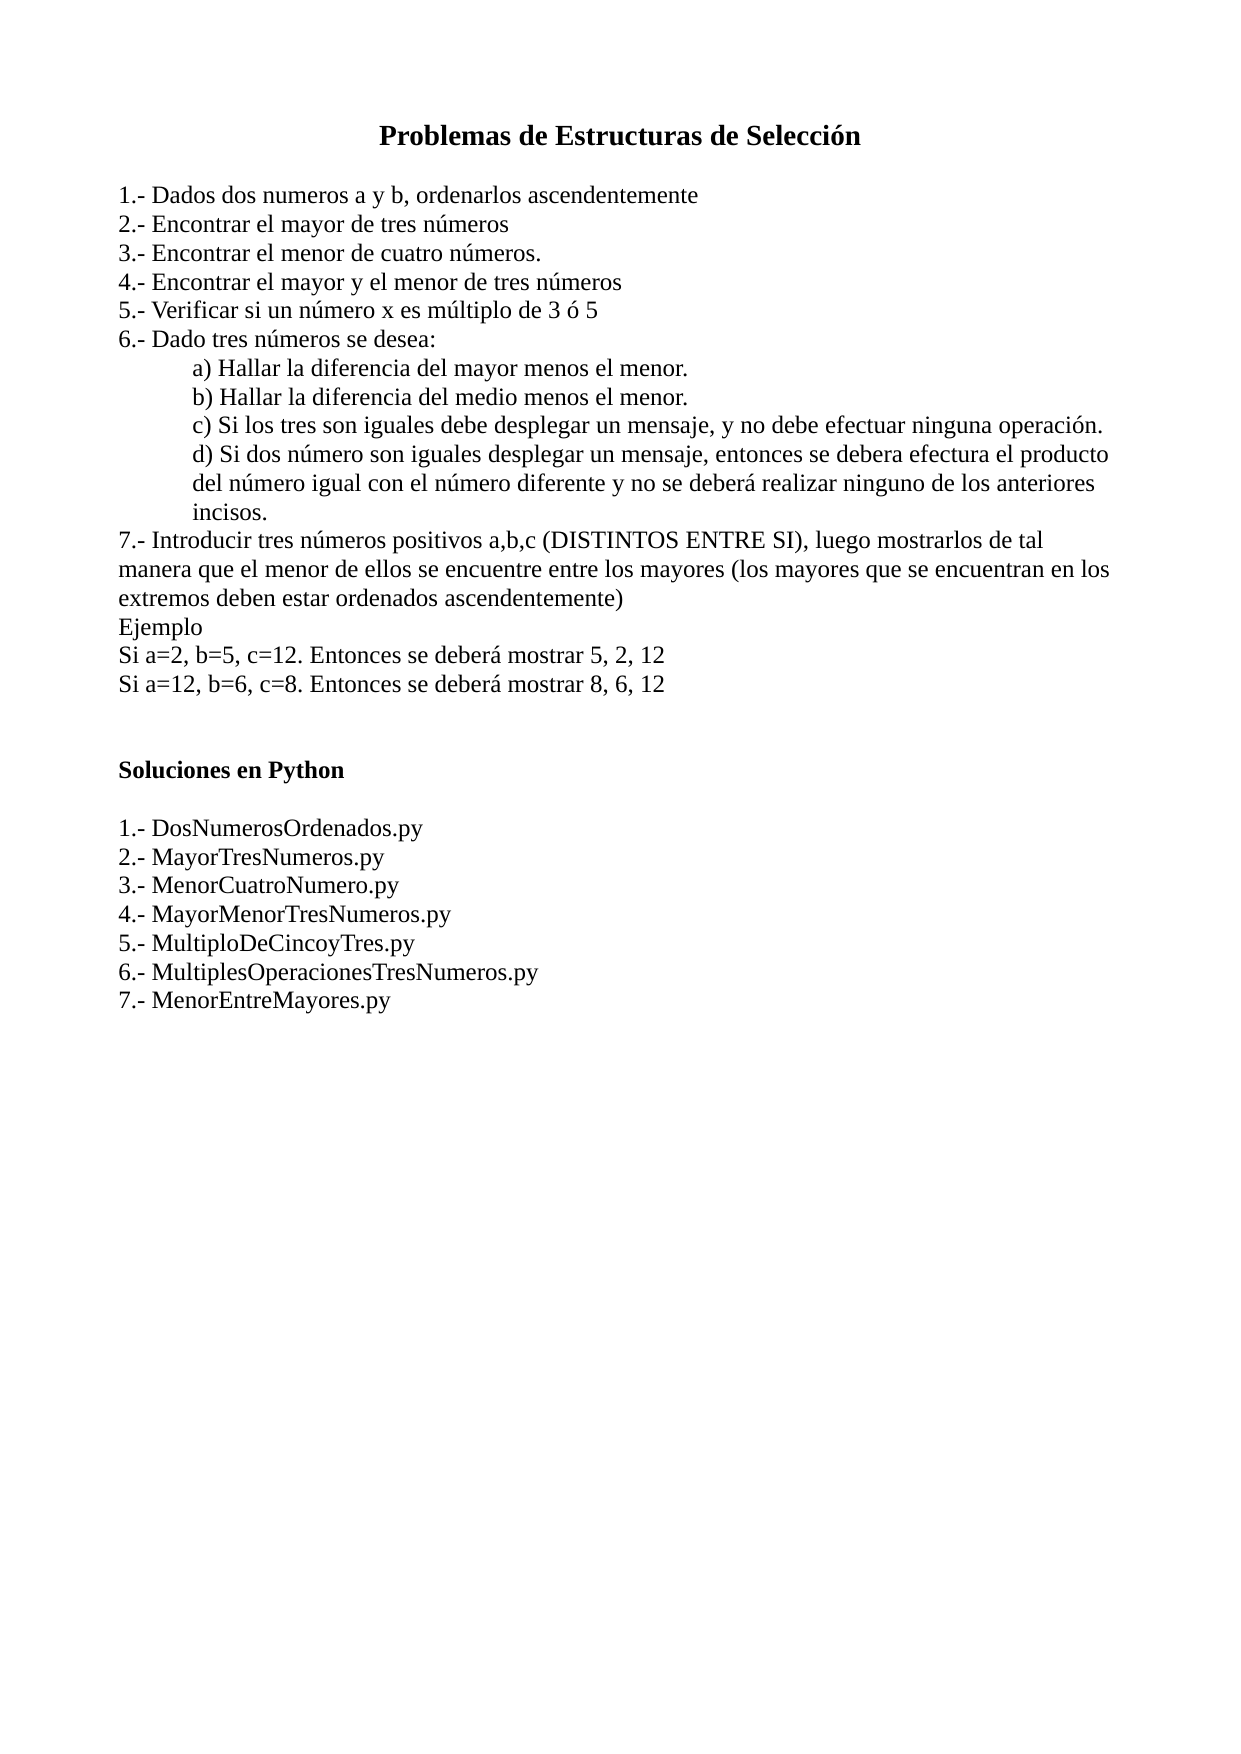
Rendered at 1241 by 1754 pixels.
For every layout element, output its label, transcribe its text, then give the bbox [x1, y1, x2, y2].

text 6.- Dado tres números se desea: [118, 324, 1122, 353]
text 1.- DosNumerosOrdenados.py [118, 813, 1122, 842]
text 3.- Encontrar el menor de cuatro números. [118, 238, 1122, 267]
text 2.- Encontrar el mayor de tres números [118, 209, 1122, 238]
text 4.- Encontrar el mayor y el menor de tres números [118, 267, 1122, 295]
text 2.- MayorTresNumeros.py [118, 842, 1122, 870]
text 5.- MultiploDeCincoyTres.py [118, 928, 1122, 957]
text 3.- MenorCuatroNumero.py [118, 870, 1122, 899]
text 7.- MenorEntreMayores.py [118, 985, 1122, 1014]
text Si a=12, b=6, c=8. Entonces se deberá mostrar 8, 6, 12 [118, 669, 1122, 698]
text c) Si los tres son iguales debe desplegar un mensaje, y no debe efectuar ninguna operación. [118, 410, 1122, 439]
text 1.- Dados dos numeros a y b, ordenarlos ascendentemente [118, 180, 1122, 209]
text 6.- MultiplesOperacionesTresNumeros.py [118, 957, 1122, 985]
text d) Si dos número son iguales desplegar un mensaje, entonces se debera efectura el producto del número igual con el número diferente y no se deberá realizar ninguno de los anteriores incisos. [118, 439, 1122, 525]
text b) Hallar la diferencia del medio menos el menor. [118, 382, 1122, 410]
text Ejemplo [118, 612, 1122, 640]
text Soluciones en Python [118, 755, 1122, 784]
text 4.- MayorMenorTresNumeros.py [118, 899, 1122, 928]
text Problemas de Estructuras de Selección [118, 118, 1122, 152]
text 5.- Verificar si un número x es múltiplo de 3 ó 5 [118, 295, 1122, 324]
text a) Hallar la diferencia del mayor menos el menor. [118, 353, 1122, 382]
text Si a=2, b=5, c=12. Entonces se deberá mostrar 5, 2, 12 [118, 640, 1122, 669]
text 7.- Introducir tres números positivos a,b,c (DISTINTOS ENTRE SI), luego mostrarlos de tal manera que el menor de ellos se encuentre entre los mayores (los mayores que se encuentran en los extremos deben estar ordenados ascendentemente) [118, 525, 1122, 612]
